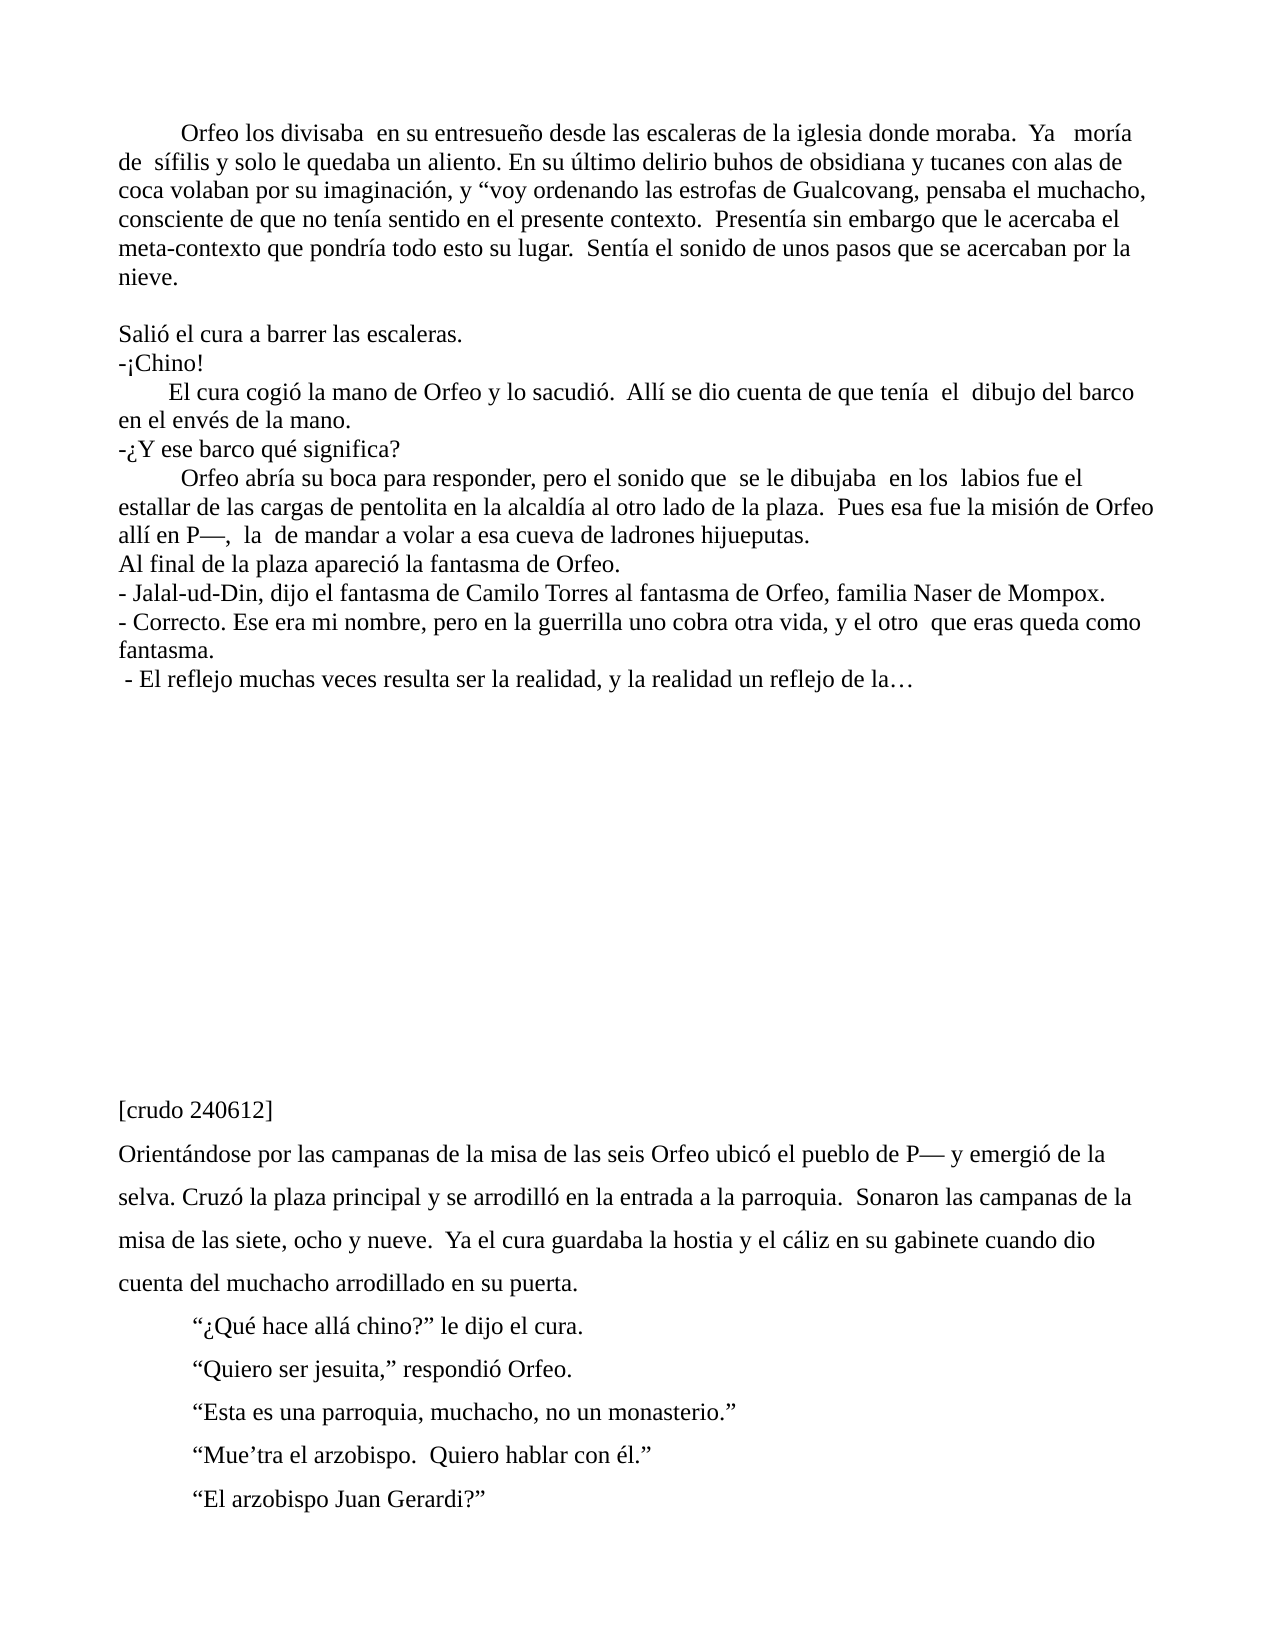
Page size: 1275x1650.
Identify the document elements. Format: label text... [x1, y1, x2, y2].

text - Correcto. Ese era mi nombre, pero en la guerrilla uno cobra otra vida, y el otro que eras queda como fantasma. [118, 607, 1157, 664]
text Orientándose por las campanas de la misa de las seis Orfeo ubicó el pueblo de P— y emergió de la selva. Cruzó la plaza principal y se arrodilló en la entrada a la parroquia. Sonaron las campanas de la misa de las siete, ocho y nueve. Ya el cura guardaba la hostia y el cáliz en su gabinete cuando dio cuenta del muchacho arrodillado en su puerta. [118, 1139, 1157, 1297]
text “Esta es una parroquia, muchacho, no un monasterio.” [118, 1397, 1157, 1426]
text Orfeo los divisaba en su entresueño desde las escaleras de la iglesia donde moraba. Ya moría de sífilis y solo le quedaba un aliento. En su último delirio buhos de obsidiana y tucanes con alas de coca volaban por su imaginación, y “voy ordenando las estrofas de Gualcovang, pensaba el muchacho, consciente de que no tenía sentido en el presente contexto. Presentía sin embargo que le acercaba el meta-contexto que pondría todo esto su lugar. Sentía el sonido de unos pasos que se acercaban por la nieve. [118, 118, 1157, 319]
text - Jalal-ud-Din, dijo el fantasma de Camilo Torres al fantasma de Orfeo, familia Naser de Mompox. [118, 578, 1157, 607]
text -¡Chino! [118, 348, 1157, 377]
text - El reflejo muchas veces resulta ser la realidad, y la realidad un reflejo de la… [118, 664, 1157, 693]
text Al final de la plaza apareció la fantasma de Orfeo. [118, 549, 1157, 578]
text Orfeo abría su boca para responder, pero el sonido que se le dibujaba en los labios fue el estallar de las cargas de pentolita en la alcaldía al otro lado de la plaza. Pues esa fue la misión de Orfeo allí en P—, la de mandar a volar a esa cueva de ladrones hijueputas. [118, 463, 1157, 549]
text “Mue’tra el arzobispo. Quiero hablar con él.” [118, 1441, 1157, 1469]
text “El arzobispo Juan Gerardi?” [118, 1484, 1157, 1512]
text -¿Y ese barco qué significa? [118, 434, 1157, 463]
text El cura cogió la mano de Orfeo y lo sacudió. Allí se dio cuenta de que tenía el dibujo del barco en el envés de la mano. [118, 377, 1157, 434]
text [crudo 240612] [118, 1096, 1157, 1124]
text “¿Qué hace allá chino?” le dijo el cura. [118, 1311, 1157, 1340]
text “Quiero ser jesuita,” respondió Orfeo. [118, 1354, 1157, 1383]
text Salió el cura a barrer las escaleras. [118, 319, 1157, 348]
